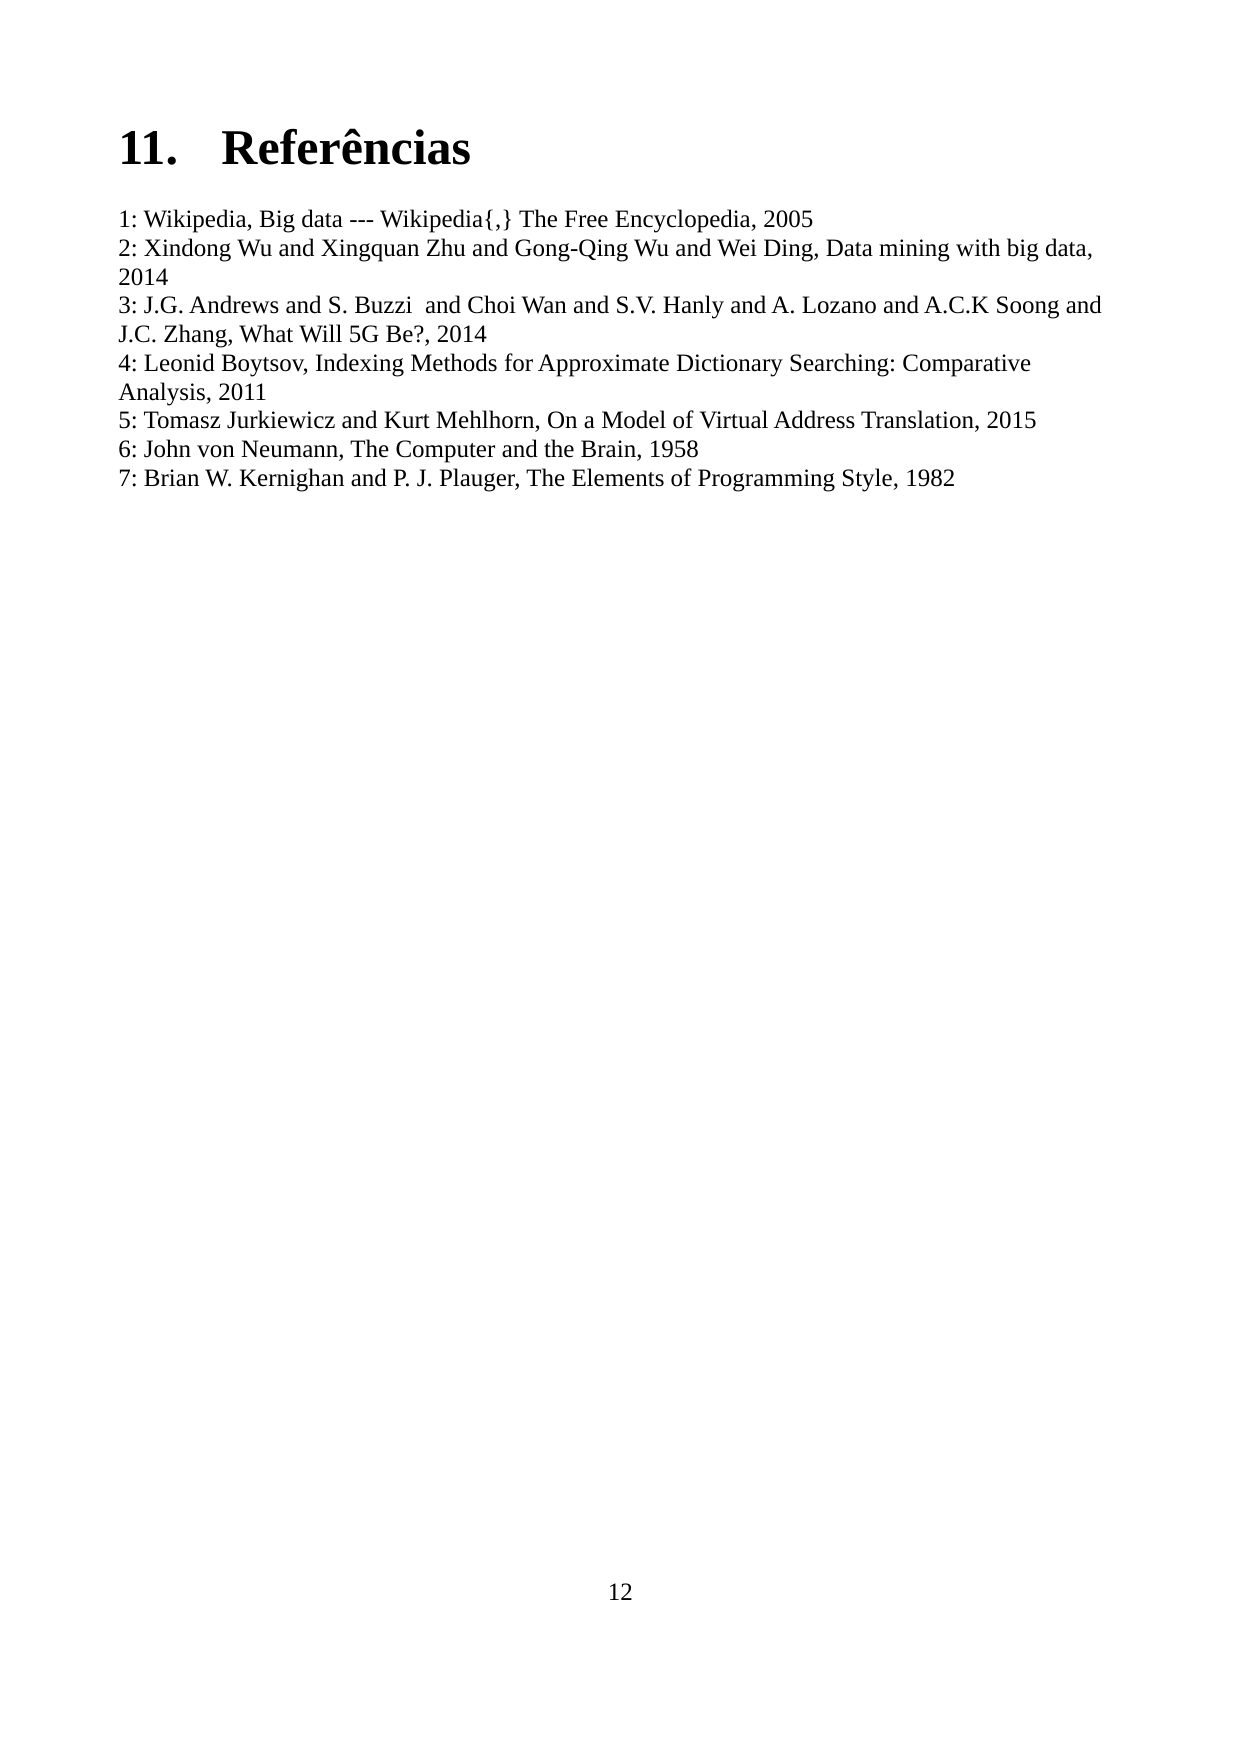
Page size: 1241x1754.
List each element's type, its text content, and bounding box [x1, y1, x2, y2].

text 6: John von Neumann, The Computer and the Brain, 1958 [118, 434, 1122, 463]
text 1: Wikipedia, Big data --- Wikipedia{,} The Free Encyclopedia, 2005 [118, 204, 1122, 233]
text 5: Tomasz Jurkiewicz and Kurt Mehlhorn, On a Model of Virtual Address Translation, 2015 [118, 406, 1122, 434]
text 4: Leonid Boytsov, Indexing Methods for Approximate Dictionary Searching: Comparative Analysis, 2011 [118, 348, 1122, 406]
text 2: Xindong Wu and Xingquan Zhu and Gong-Qing Wu and Wei Ding, Data mining with big data, 2014 [118, 233, 1122, 291]
text 7: Brian W. Kernighan and P. J. Plauger, The Elements of Programming Style, 1982 [118, 463, 1122, 492]
text 3: J.G. Andrews and S. Buzzi and Choi Wan and S.V. Hanly and A. Lozano and A.C.K Soong and J.C. Zhang, What Will 5G Be?, 2014 [118, 291, 1122, 348]
subtitle Referências [118, 118, 1122, 176]
